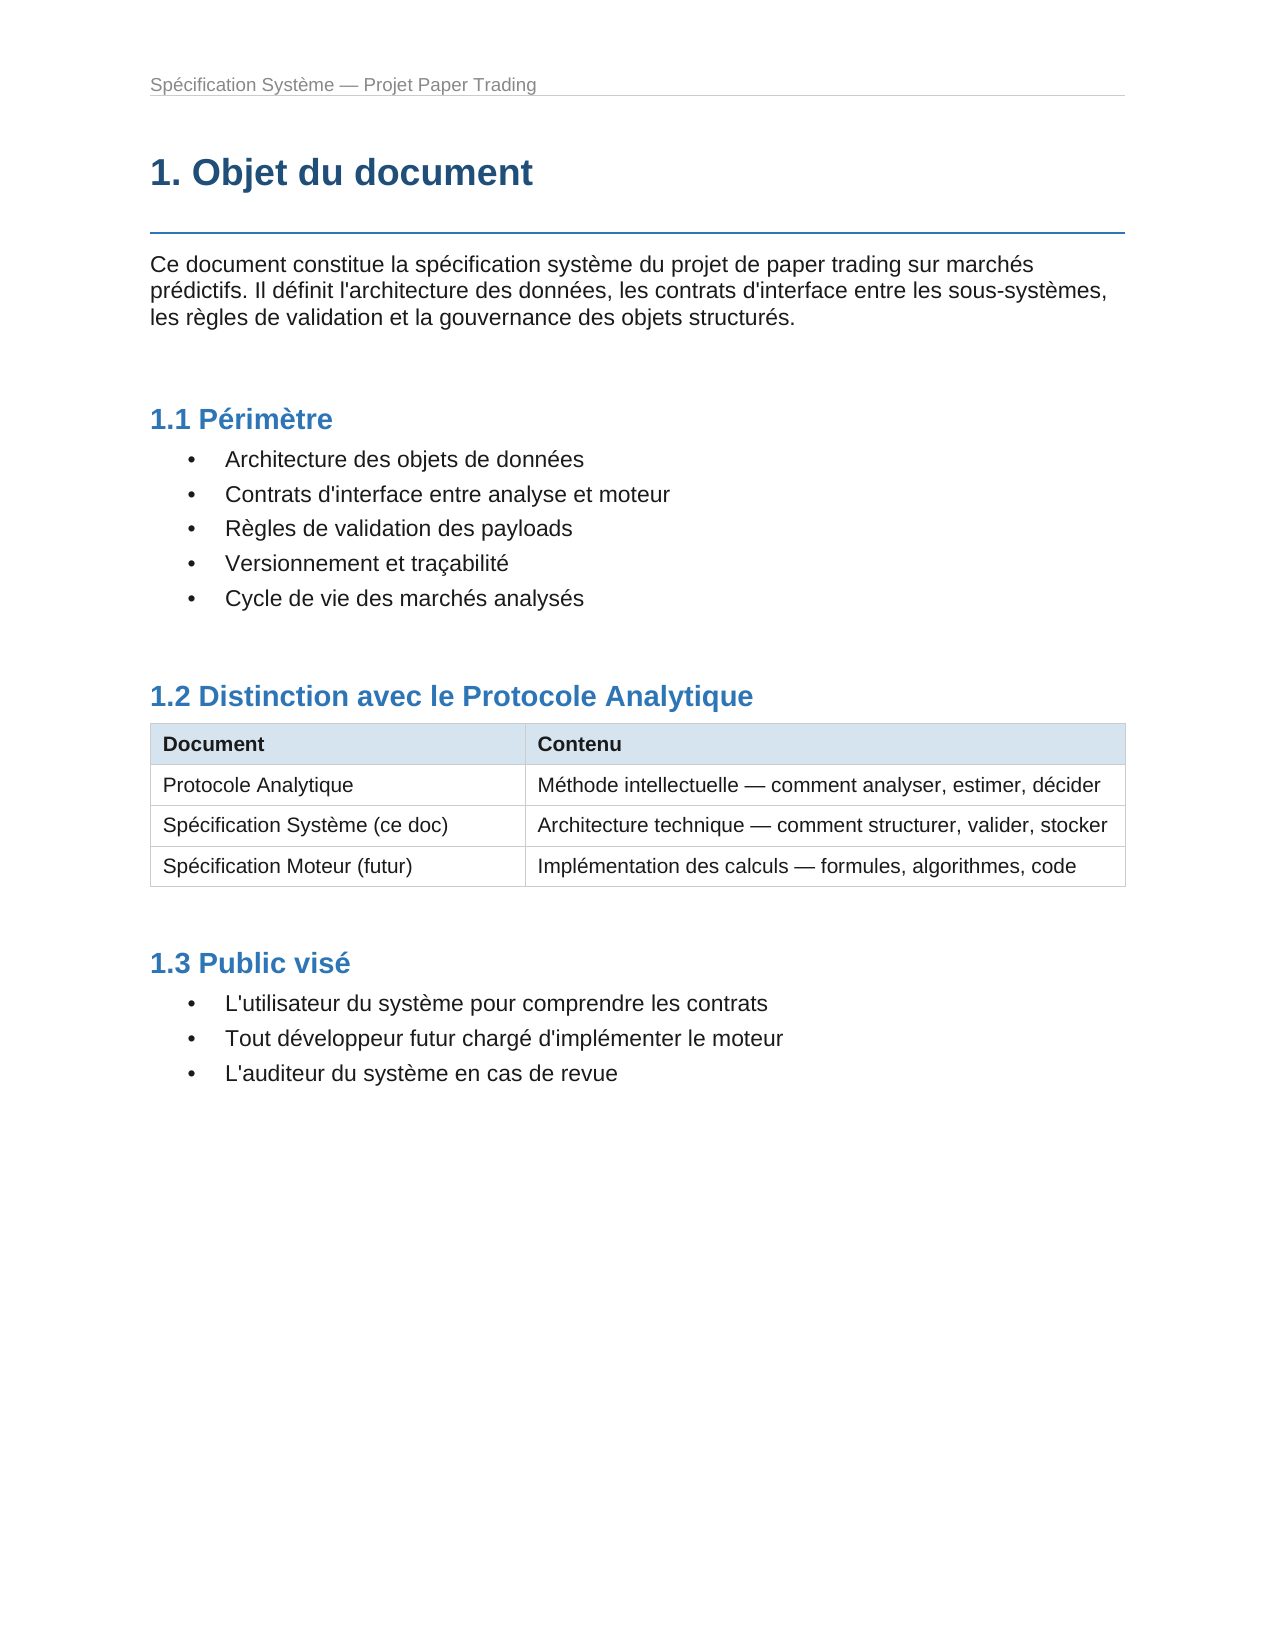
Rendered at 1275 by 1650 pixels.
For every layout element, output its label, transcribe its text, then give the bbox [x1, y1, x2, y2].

table_cell Spécification Système (ce doc) [151, 806, 525, 846]
table_cell Implémentation des calculs — formules, algorithmes, code [526, 847, 1125, 886]
list Tout développeur futur chargé d'implémenter le moteur [187, 1025, 1125, 1051]
list L'auditeur du système en cas de revue [187, 1059, 1125, 1086]
list L'utilisateur du système pour comprendre les contrats [187, 990, 1125, 1017]
subtitle 1.1 Périmètre [150, 402, 1125, 436]
table_cell Spécification Moteur (futur) [151, 847, 525, 886]
table_header Contenu [526, 724, 1125, 764]
table_cell Protocole Analytique [151, 765, 525, 805]
list Cycle de vie des marchés analysés [187, 585, 1125, 611]
list Règles de validation des payloads [187, 515, 1125, 542]
list Versionnement et traçabilité [187, 550, 1125, 576]
subtitle 1. Objet du document [150, 150, 1125, 193]
list Contrats d'interface entre analyse et moteur [187, 481, 1125, 507]
table_cell Méthode intellectuelle — comment analyser, estimer, décider [526, 765, 1125, 805]
subtitle 1.3 Public visé [150, 946, 1125, 980]
subtitle 1.2 Distinction avec le Protocole Analytique [150, 679, 1125, 713]
table_header Document [151, 724, 525, 764]
text Ce document constitue la spécification système du projet de paper trading sur marchés prédictifs. Il définit l'architecture des données, les contrats d'interface entre les sous-systèmes, les règles de validation et la gouvernance des objets structurés. [150, 251, 1125, 330]
table_cell Architecture technique — comment structurer, valider, stocker [526, 806, 1125, 846]
list Architecture des objets de données [187, 446, 1125, 472]
